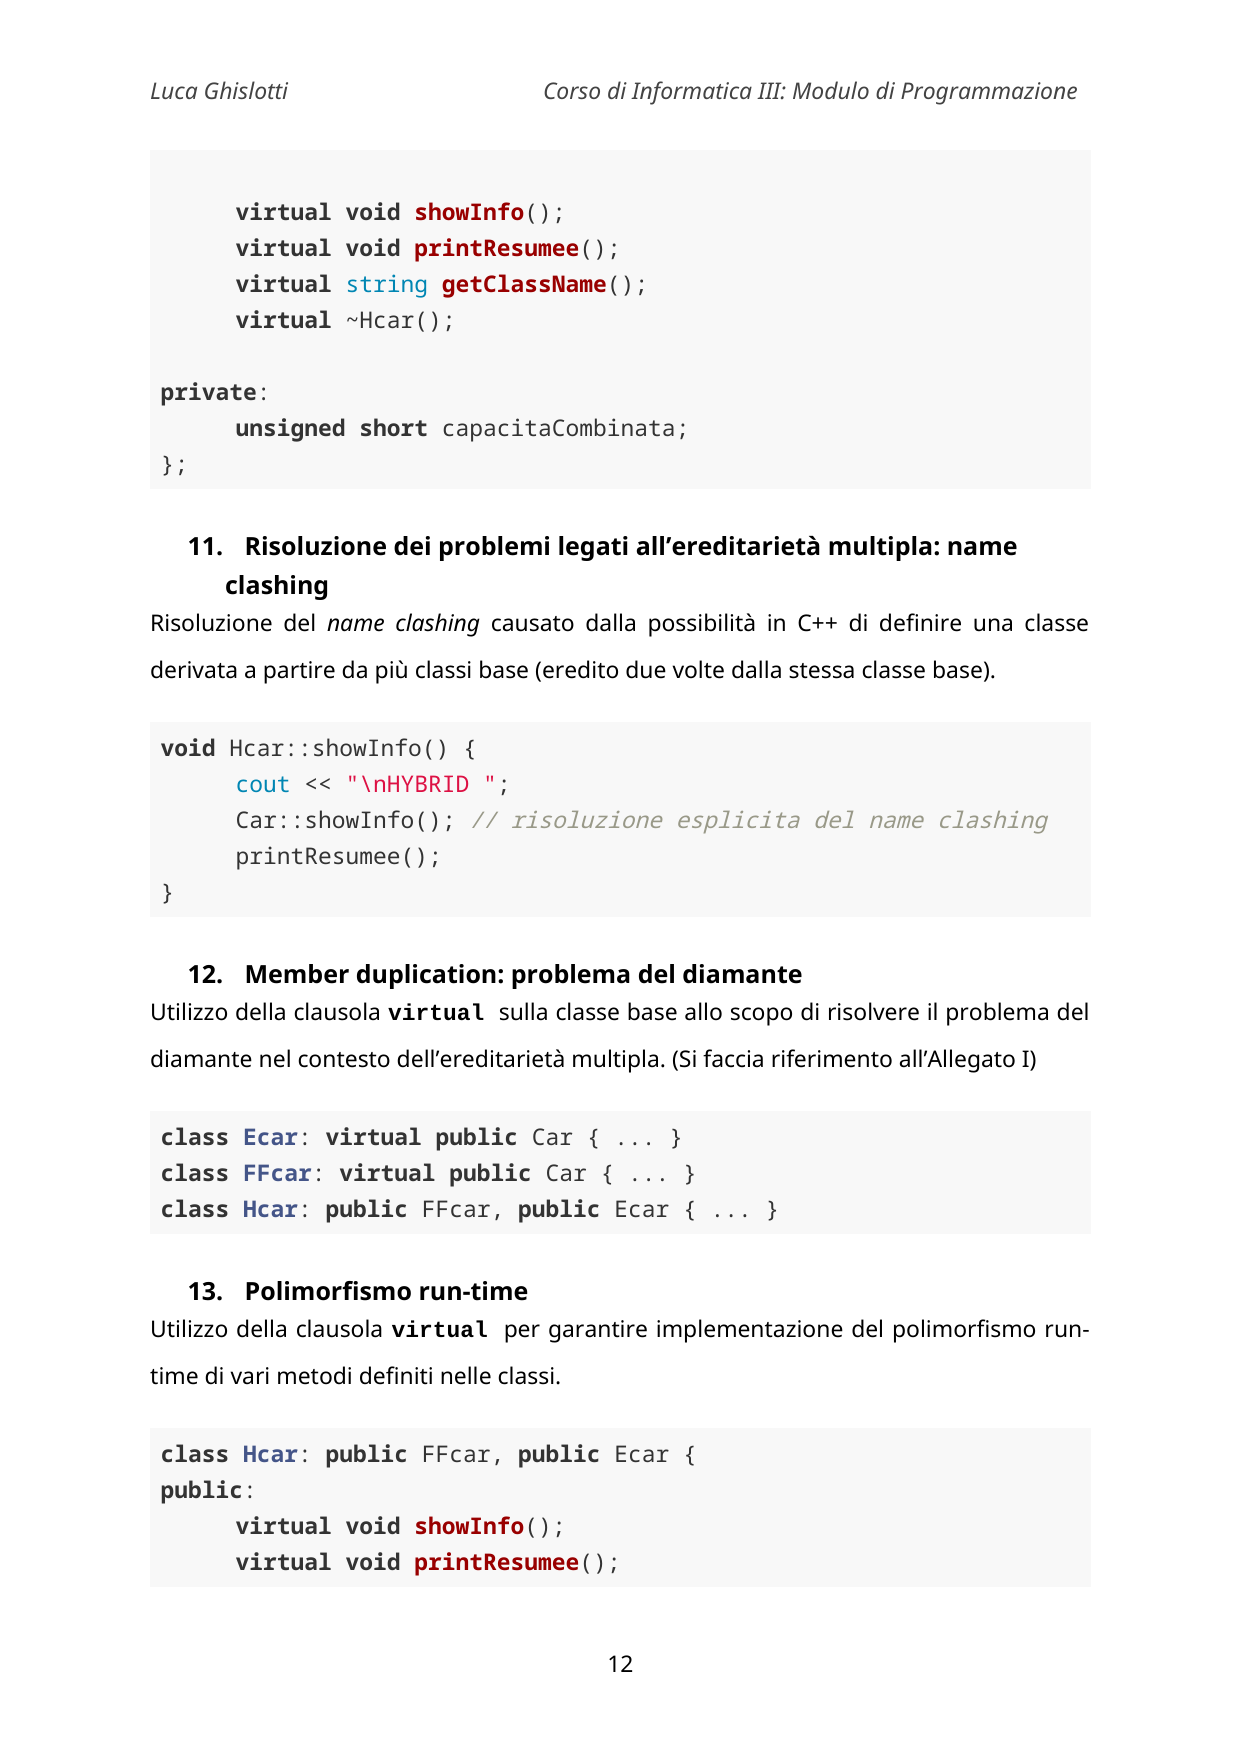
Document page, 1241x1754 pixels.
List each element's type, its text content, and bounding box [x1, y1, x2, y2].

subtitle Member duplication: problema del diamante [187, 957, 1090, 991]
table_header void Hcar::showInfo() { cout << "\nHYBRID "; Car::showInfo(); // risoluzione esplicita del name clashing printResumee(); } [150, 722, 1091, 917]
table_header class Ecar: virtual public Car { ... } class FFcar: virtual public Car { ... } class Hcar: public FFcar, public Ecar { ... } [150, 1111, 1091, 1234]
subtitle Polimorfismo run-time [187, 1274, 1090, 1308]
text Utilizzo della clausola virtual sulla classe base allo scopo di risolvere il problema del diamante nel contesto dell’ereditarietà multipla. (Si faccia riferimento all’Allegato I) [150, 996, 1090, 1074]
table_header virtual void showInfo(); virtual void printResumee(); virtual string getClassName(); virtual ~Hcar(); private: unsigned short capacitaCombinata; }; [150, 150, 1091, 489]
text Risoluzione del name clashing causato dalla possibilità in C++ di definire una classe derivata a partire da più classi base (eredito due volte dalla stessa classe base). [150, 607, 1090, 685]
text Utilizzo della clausola virtual per garantire implementazione del polimorfismo run-time di vari metodi definiti nelle classi. [150, 1313, 1090, 1391]
table_header class Hcar: public FFcar, public Ecar { public: virtual void showInfo(); virtual void printResumee(); [150, 1428, 1091, 1587]
subtitle Risoluzione dei problemi legati all’ereditarietà multipla: name clashing [187, 529, 1090, 602]
